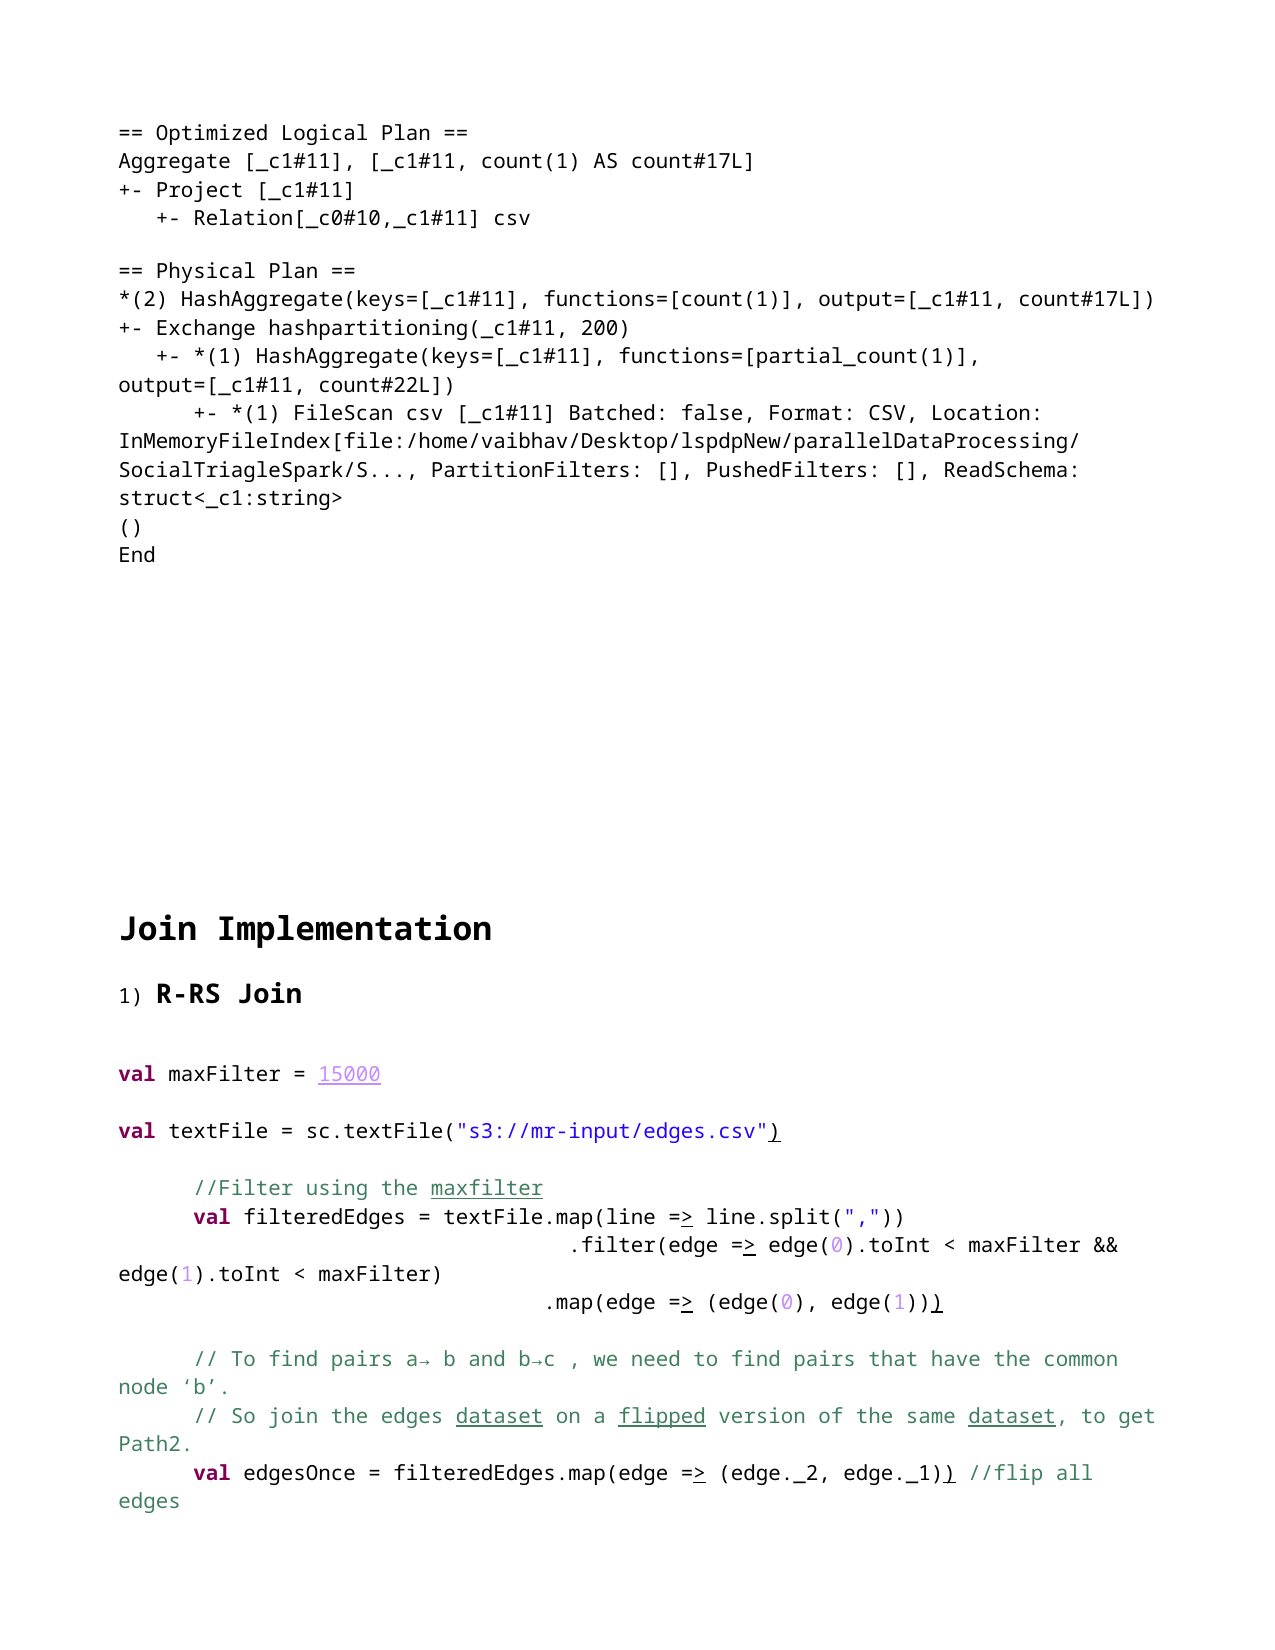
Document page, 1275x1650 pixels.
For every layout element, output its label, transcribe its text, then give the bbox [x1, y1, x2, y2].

text +- Exchange hashpartitioning(_c1#11, 200) [118, 313, 1157, 341]
text val maxFilter = 15000 [118, 1059, 1157, 1088]
text () [118, 512, 1157, 540]
text == Optimized Logical Plan == [118, 118, 1157, 147]
text == Physical Plan == [118, 256, 1157, 284]
text .filter(edge => edge(0).toInt < maxFilter && edge(1).toInt < maxFilter) [118, 1230, 1157, 1287]
text 1) R-RS Join [118, 974, 1157, 1011]
text *(2) HashAggregate(keys=[_c1#11], functions=[count(1)], output=[_c1#11, count#17L]) [118, 284, 1157, 313]
text Aggregate [_c1#11], [_c1#11, count(1) AS count#17L] [118, 147, 1157, 175]
text val filteredEdges = textFile.map(line => line.split(",")) [118, 1202, 1157, 1230]
text //Filter using the maxfilter [118, 1173, 1157, 1202]
text // So join the edges dataset on a flipped version of the same dataset, to get Path2. [118, 1401, 1157, 1458]
text Join Implementation [118, 906, 1157, 950]
text +- *(1) FileScan csv [_c1#11] Batched: false, Format: CSV, Location: InMemoryFileIndex[file:/home/vaibhav/Desktop/lspdpNew/parallelDataProcessing/SocialTriagleSpark/S..., PartitionFilters: [], PushedFilters: [], ReadSchema: struct<_c1:string> [118, 398, 1157, 512]
text val edgesOnce = filteredEdges.map(edge => (edge._2, edge._1)) //flip all edges [118, 1458, 1157, 1515]
text End [118, 540, 1157, 569]
text // To find pairs a→ b and b→c , we need to find pairs that have the common node ‘b’. [118, 1344, 1157, 1401]
text .map(edge => (edge(0), edge(1))) [118, 1287, 1157, 1316]
text val textFile = sc.textFile("s3://mr-input/edges.csv") [118, 1117, 1157, 1145]
text +- Project [_c1#11] [118, 175, 1157, 203]
text +- *(1) HashAggregate(keys=[_c1#11], functions=[partial_count(1)], output=[_c1#11, count#22L]) [118, 341, 1157, 398]
text +- Relation[_c0#10,_c1#11] csv [118, 203, 1157, 232]
